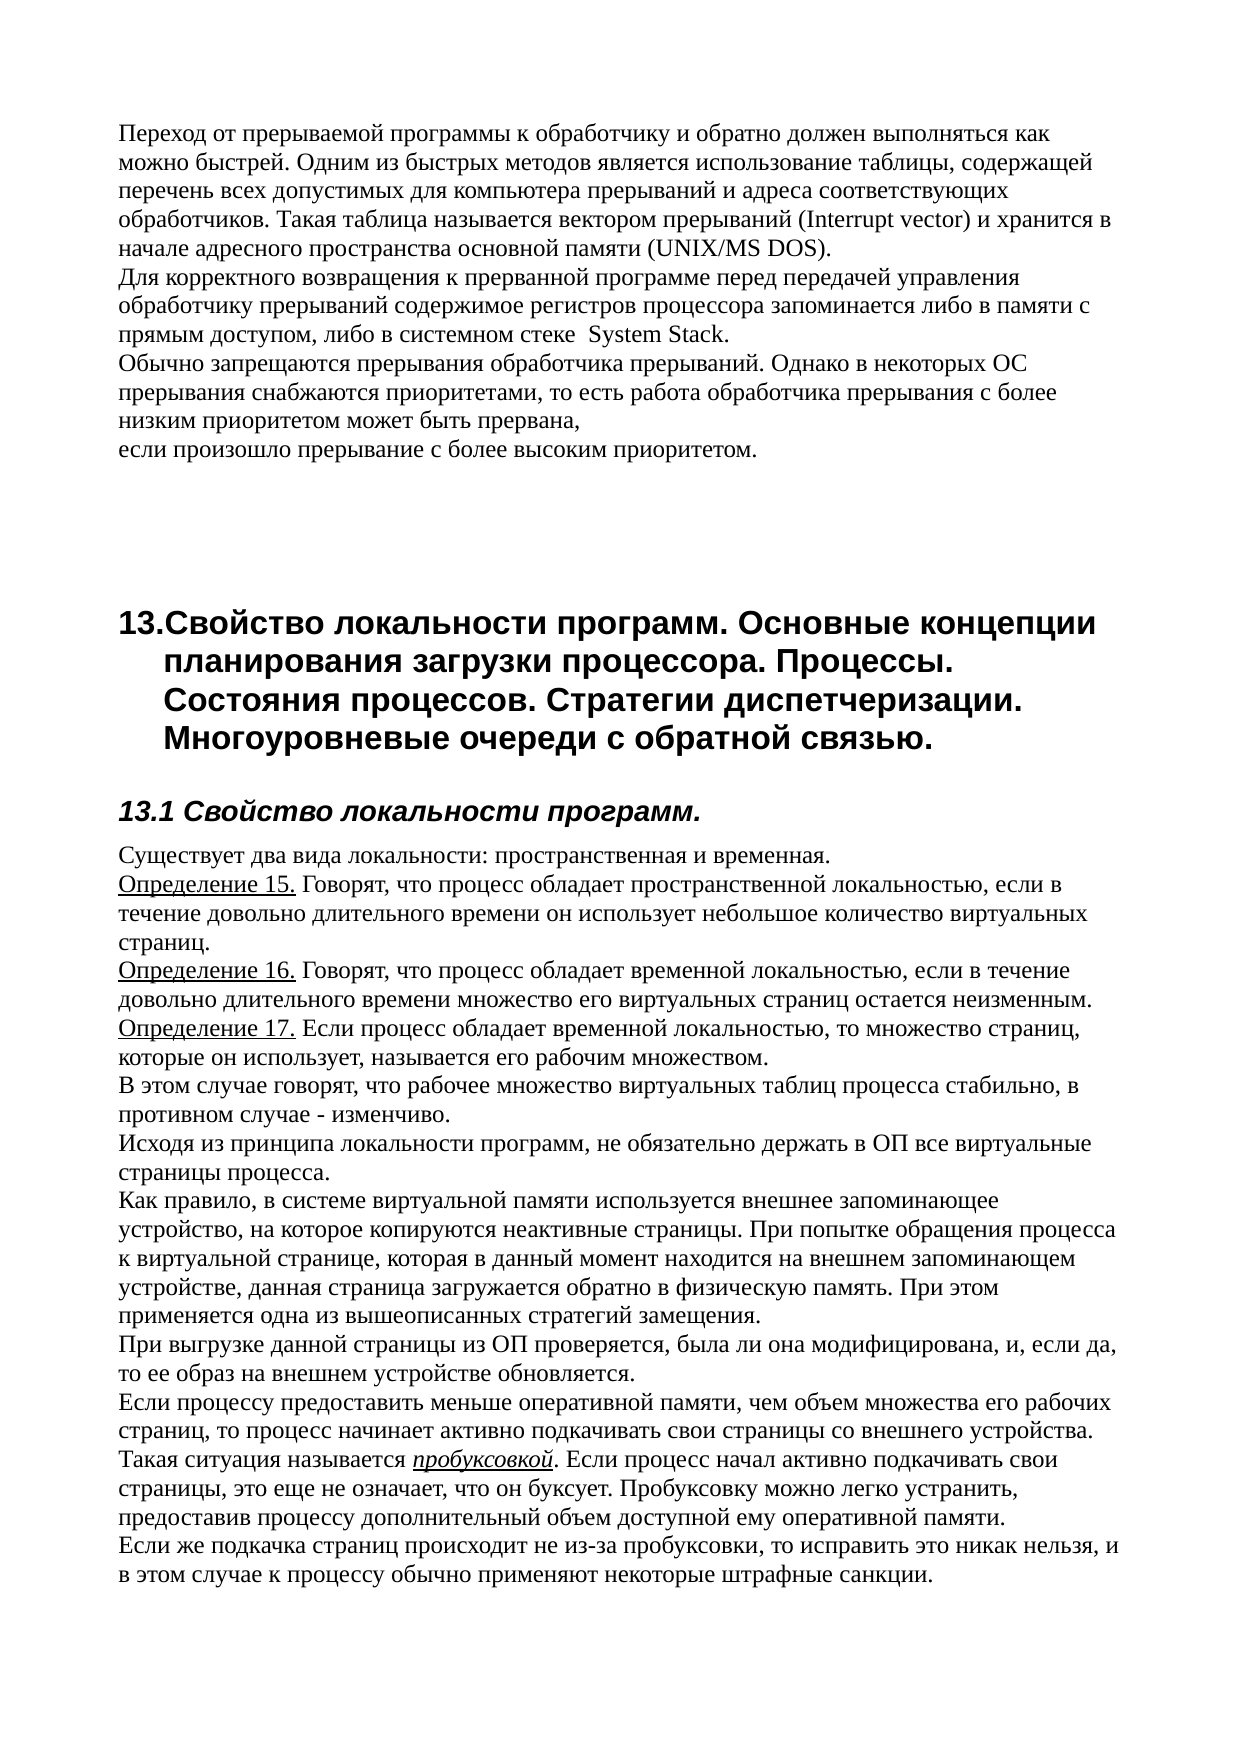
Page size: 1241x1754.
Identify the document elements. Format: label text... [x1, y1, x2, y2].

text если произошло прерывание с более высоким приоритетом. [118, 434, 1122, 463]
text Обычно запрещаются прерывания обработчика прерываний. Однако в некоторых ОС прерывания снабжаются приоритетами, то есть работа обработчика прерывания с более низким приоритетом может быть прервана, [118, 348, 1122, 434]
text В этом случае говорят, что рабочее множество виртуальных таблиц процесса стабильно, в противном случае - изменчиво. [118, 1070, 1122, 1128]
subtitle 13.1 Свойство локальности программ. [118, 794, 1122, 828]
text Определение 15. Говорят, что процесс обладает пространственной локальностью, если в течение довольно длительного времени он использует небольшое количество виртуальных страниц. [118, 869, 1122, 955]
subtitle 13.Свойство локальности программ. Основные концепции планирования загрузки процессора. Процессы. Состояния процессов. Стратегии диспетчеризации. Многоуровневые очереди с обратной связью. [118, 603, 1122, 757]
text Если же подкачка страниц происходит не из-за пробуксовки, то исправить это никак нельзя, и в этом случае к процессу обычно применяют некоторые штрафные санкции. [118, 1530, 1122, 1588]
text Как правило, в системе виртуальной памяти используется внешнее запоминающее устройство, на которое копируются неактивные страницы. При попытке обращения процесса к виртуальной странице, которая в данный момент находится на внешнем запоминающем устройстве, данная страница загружается обратно в физическую память. При этом применяется одна из вышеописанных стратегий замещения. [118, 1185, 1122, 1329]
text Существует два вида локальности: пространственная и временная. [118, 840, 1122, 869]
text Определение 17. Если процесс обладает временной локальностью, то множество страниц, которые он использует, называется его рабочим множеством. [118, 1013, 1122, 1070]
text При выгрузке данной страницы из ОП проверяется, была ли она модифицирована, и, если да, то ее образ на внешнем устройстве обновляется. [118, 1329, 1122, 1387]
text Такая ситуация называется пробуксовкой. Если процесс начал активно подкачивать свои страницы, это еще не означает, что он буксует. Пробуксовку можно легко устранить, предоставив процессу дополнительный объем доступной ему оперативной памяти. [118, 1444, 1122, 1530]
text Определение 16. Говорят, что процесс обладает временной локальностью, если в течение довольно длительного времени множество его виртуальных страниц остается неизменным. [118, 955, 1122, 1013]
text Переход от прерываемой программы к обработчику и обратно должен выполняться как можно быстрей. Одним из быстрых методов является использование таблицы, содержащей перечень всех допустимых для компьютера прерываний и адреса соответствующих обработчиков. Такая таблица называется вектором прерываний (Interrupt vector) и хранится в начале адресного пространства основной памяти (UNIX/MS DOS). [118, 118, 1122, 262]
text Исходя из принципа локальности программ, не обязательно держать в ОП все виртуальные страницы процесса. [118, 1128, 1122, 1185]
text Для корректного возвращения к прерванной программе перед передачей управления обработчику прерываний содержимое регистров процессора запоминается либо в памяти с прямым доступом, либо в системном стеке System Stack. [118, 262, 1122, 348]
text Если процессу предоставить меньше оперативной памяти, чем объем множества его рабочих страниц, то процесс начинает активно подкачивать свои страницы со внешнего устройства. [118, 1387, 1122, 1444]
